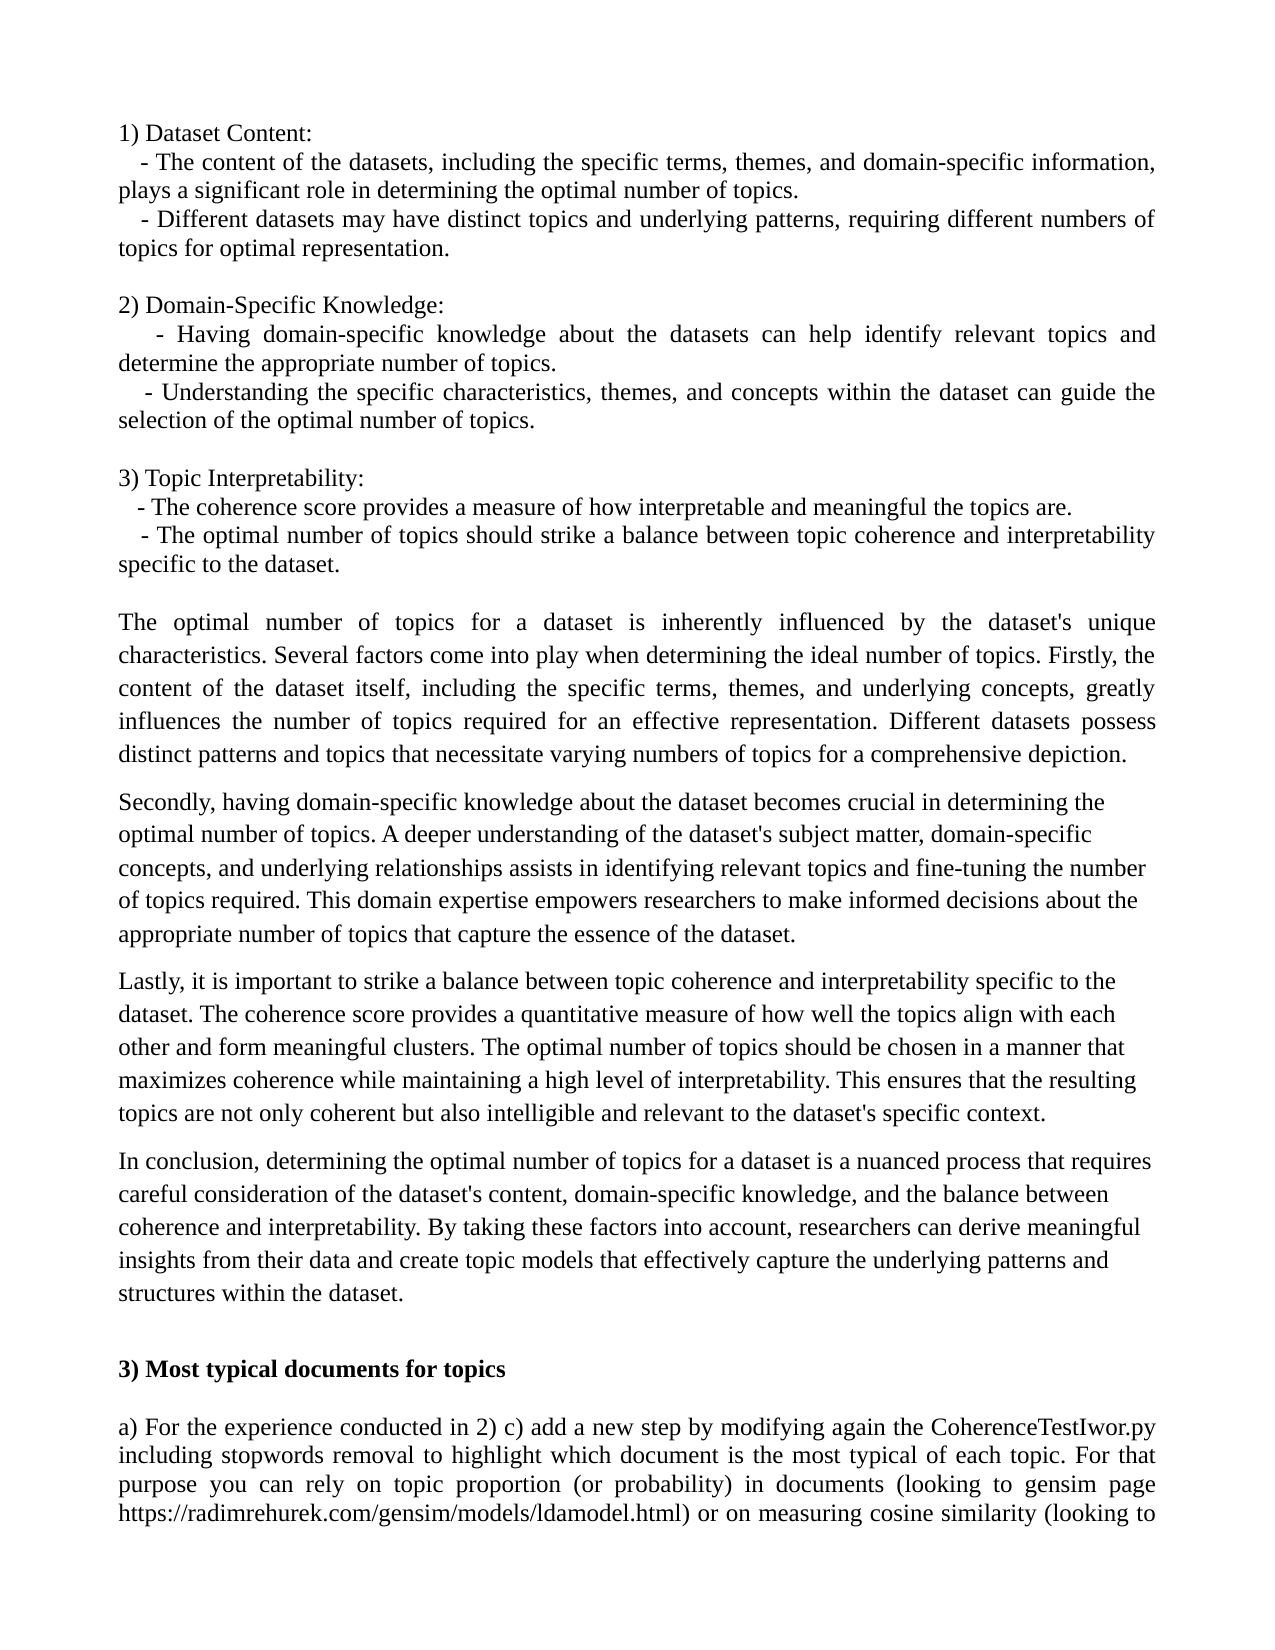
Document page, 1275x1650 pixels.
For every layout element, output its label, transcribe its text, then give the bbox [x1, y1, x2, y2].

text 3) Most typical documents for topics [118, 1354, 1157, 1383]
text The optimal number of topics for a dataset is inherently influenced by the dataset's unique characteristics. Several factors come into play when determining the ideal number of topics. Firstly, the content of the dataset itself, including the specific terms, themes, and underlying concepts, greatly influences the number of topics required for an effective representation. Different datasets possess distinct patterns and topics that necessitate varying numbers of topics for a comprehensive depiction. [118, 607, 1157, 768]
text - The content of the datasets, including the specific terms, themes, and domain-specific information, plays a significant role in determining the optimal number of topics. [118, 147, 1157, 204]
text - Understanding the specific characteristics, themes, and concepts within the dataset can guide the selection of the optimal number of topics. [118, 377, 1157, 434]
text 1) Dataset Content: [118, 118, 1157, 147]
text a) For the experience conducted in 2) c) add a new step by modifying again the CoherenceTestIwor.py including stopwords removal to highlight which document is the most typical of each topic. For that purpose you can rely on topic proportion (or probability) in documents (looking to gensim page https://radimrehurek.com/gensim/models/ldamodel.html) or on measuring cosine similarity (looking to [118, 1412, 1157, 1527]
text In conclusion, determining the optimal number of topics for a dataset is a nuanced process that requires careful consideration of the dataset's content, domain-specific knowledge, and the balance between coherence and interpretability. By taking these factors into account, researchers can derive meaningful insights from their data and create topic models that effectively capture the underlying patterns and structures within the dataset. [118, 1146, 1157, 1307]
text - Having domain-specific knowledge about the datasets can help identify relevant topics and determine the appropriate number of topics. [118, 319, 1157, 377]
text - The coherence score provides a measure of how interpretable and meaningful the topics are. [118, 492, 1157, 521]
text 2) Domain-Specific Knowledge: [118, 291, 1157, 319]
text - The optimal number of topics should strike a balance between topic coherence and interpretability specific to the dataset. [118, 521, 1157, 578]
text 3) Topic Interpretability: [118, 463, 1157, 492]
text Secondly, having domain-specific knowledge about the dataset becomes crucial in determining the optimal number of topics. A deeper understanding of the dataset's subject matter, domain-specific concepts, and underlying relationships assists in identifying relevant topics and fine-tuning the number of topics required. This domain expertise empowers researchers to make informed decisions about the appropriate number of topics that capture the essence of the dataset. [118, 787, 1157, 947]
text - Different datasets may have distinct topics and underlying patterns, requiring different numbers of topics for optimal representation. [118, 204, 1157, 262]
text Lastly, it is important to strike a balance between topic coherence and interpretability specific to the dataset. The coherence score provides a quantitative measure of how well the topics align with each other and form meaningful clusters. The optimal number of topics should be chosen in a manner that maximizes coherence while maintaining a high level of interpretability. This ensures that the resulting topics are not only coherent but also intelligible and relevant to the dataset's specific context. [118, 966, 1157, 1127]
